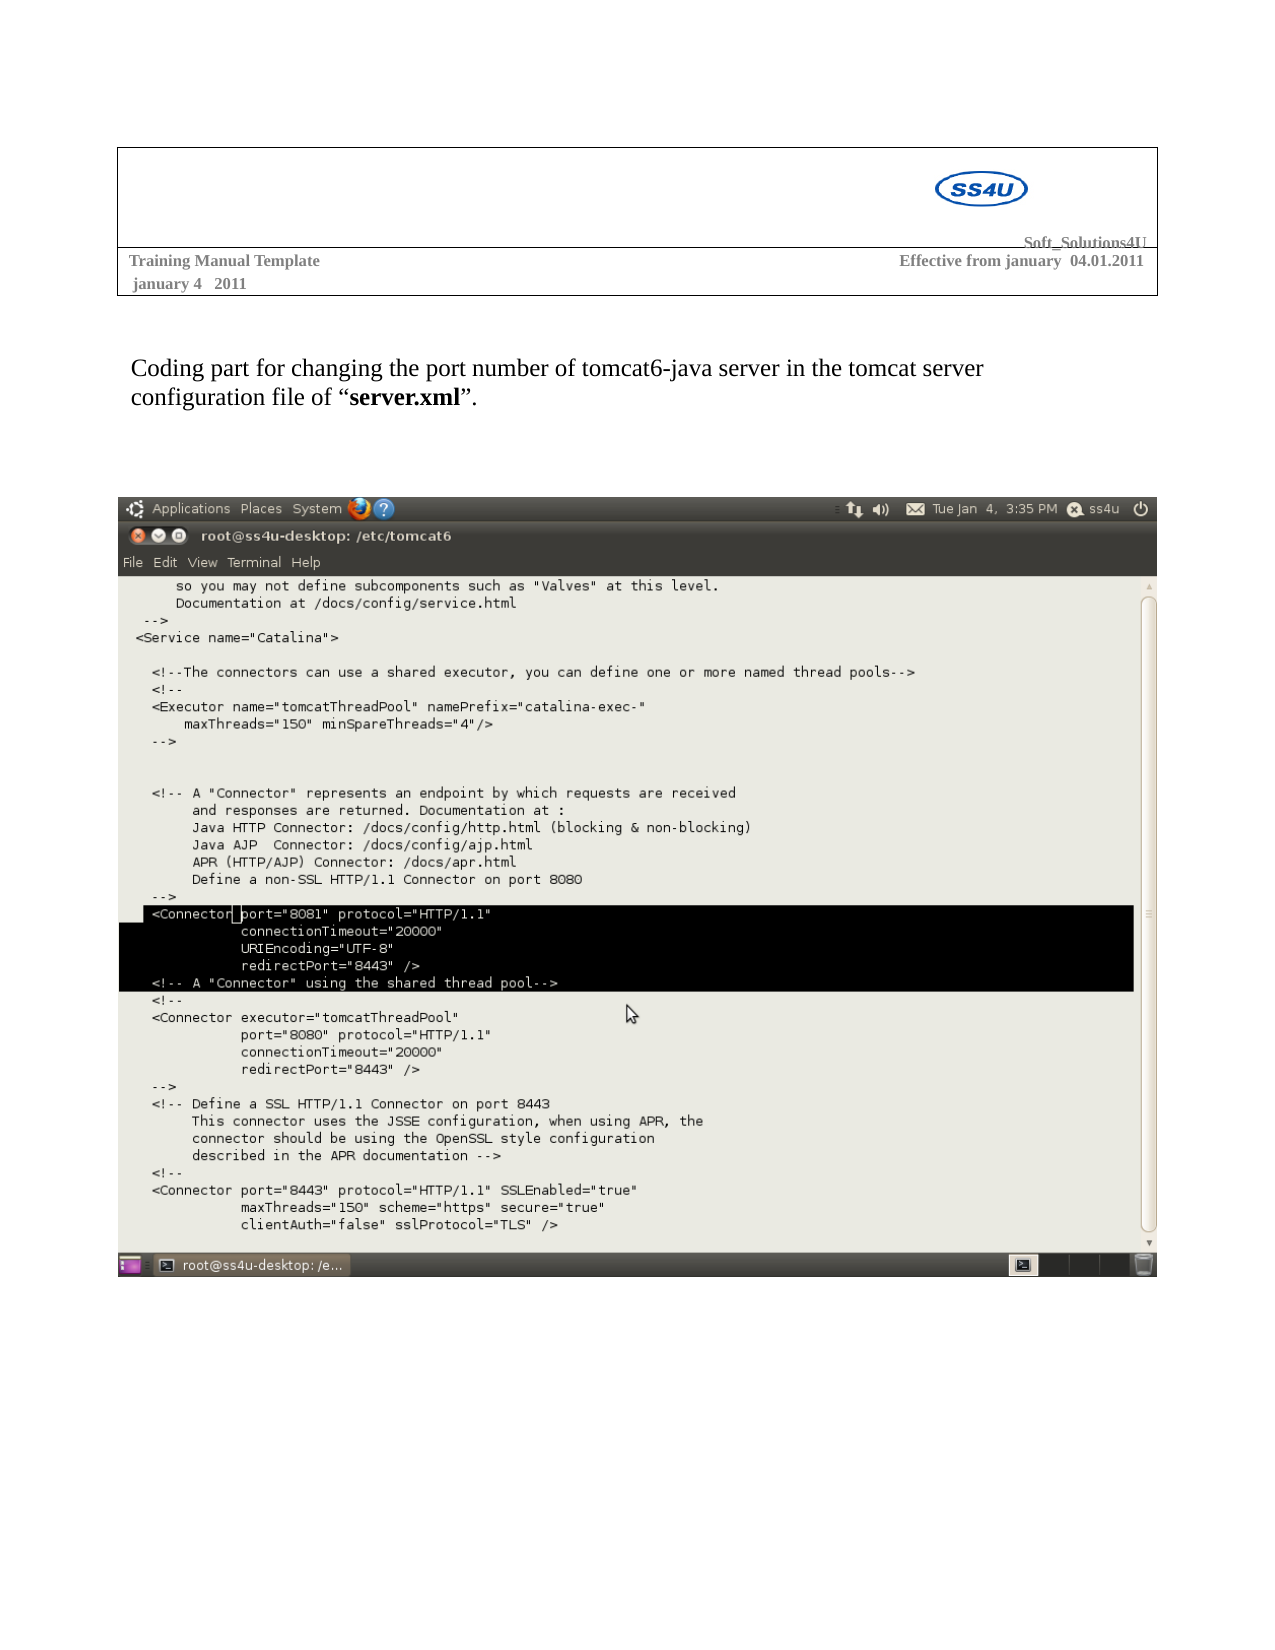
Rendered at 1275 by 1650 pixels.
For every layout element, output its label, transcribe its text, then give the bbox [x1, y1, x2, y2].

table_header Soft_Solutions4U Quality System Procedure [118, 148, 1157, 247]
table_cell Training Manual Template Effective from january 04.01.2011 january 4 2011 [118, 248, 1157, 295]
picture [118, 497, 1157, 1277]
picture [926, 169, 1118, 207]
text Coding part for changing the port number of tomcat6-java server in the tomcat server [118, 353, 1157, 382]
text configuration file of “server.xml”. [118, 382, 1157, 411]
